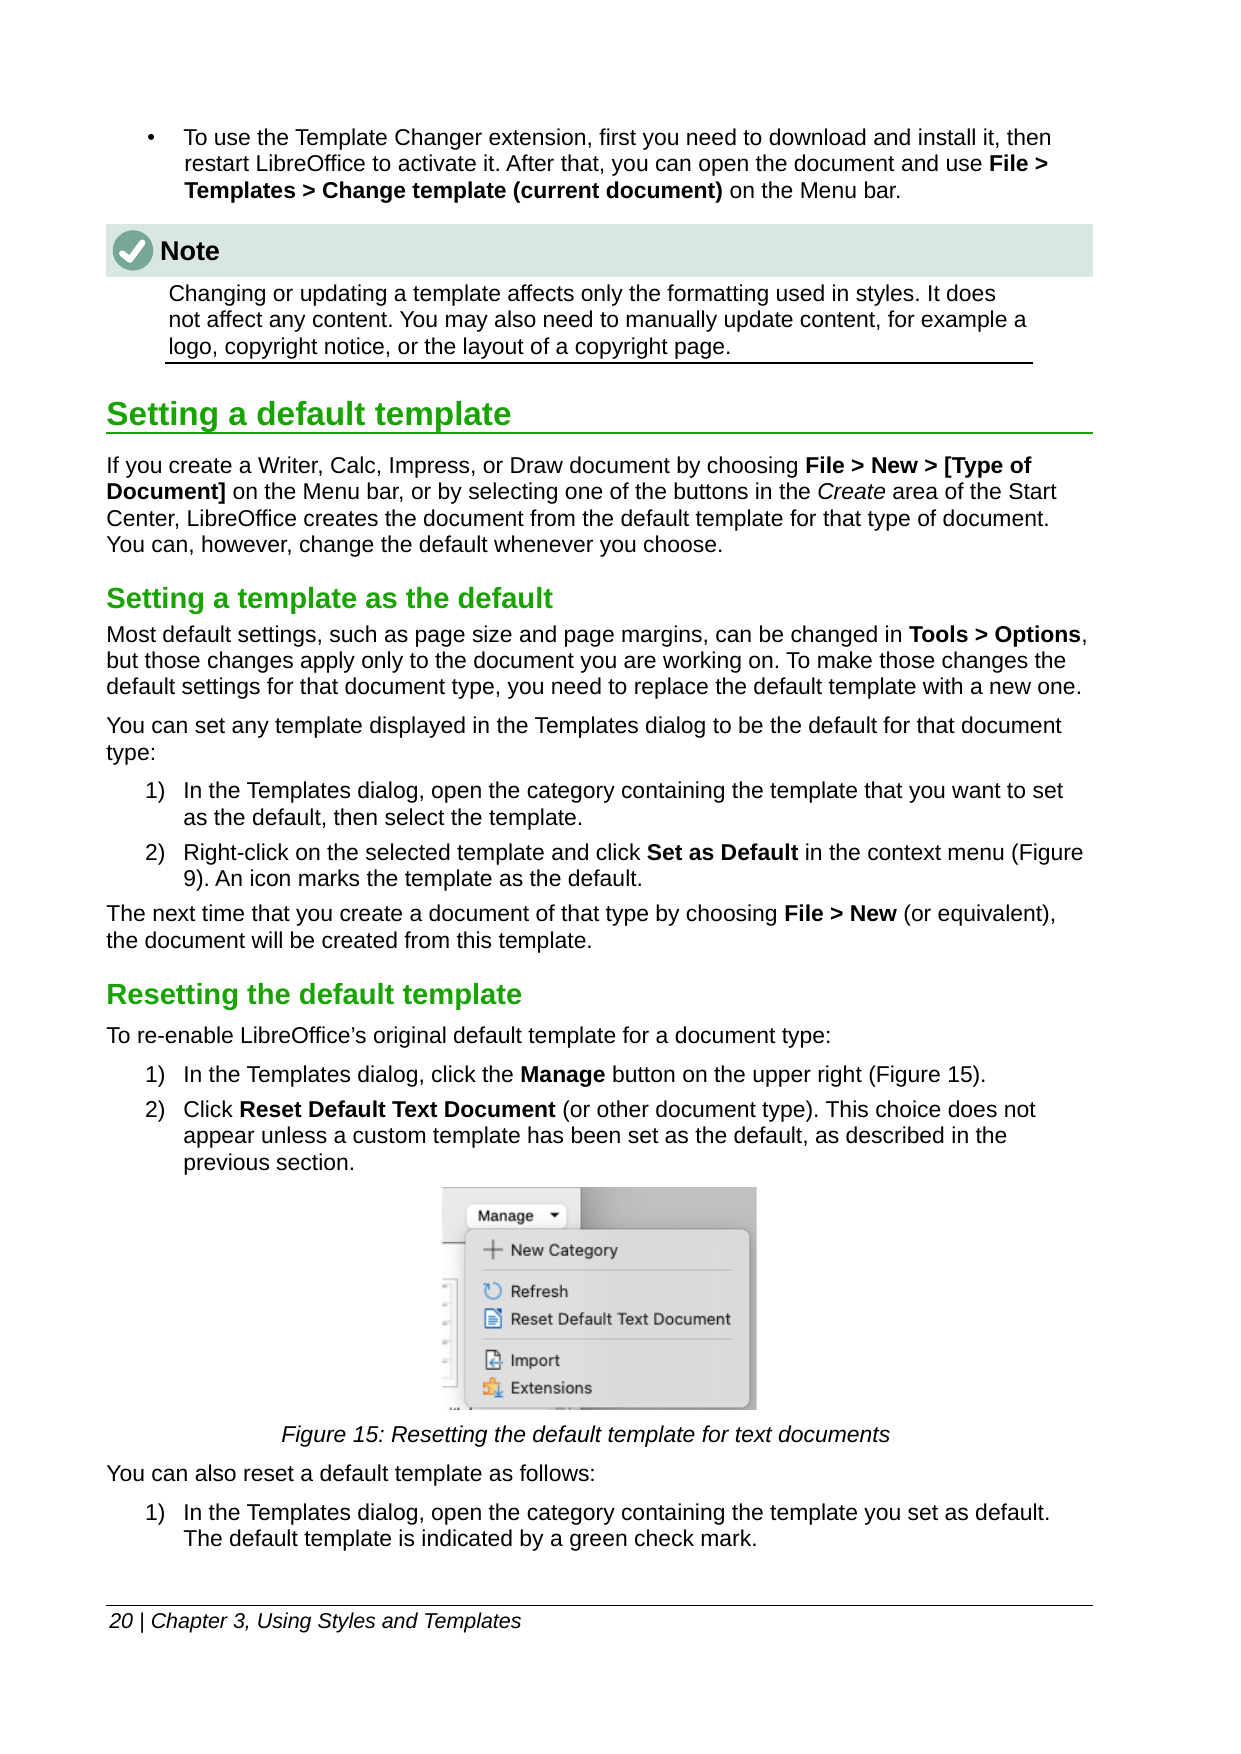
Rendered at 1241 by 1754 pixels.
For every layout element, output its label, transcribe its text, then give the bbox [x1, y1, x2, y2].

subtitle Setting a template as the default [106, 581, 1093, 614]
subtitle Note [106, 224, 1093, 277]
text Most default settings, such as page size and page margins, can be changed in Tools > Options, but those changes apply only to the document you are working on. To make those changes the default settings for that document type, you need to replace the default template with a new one. [106, 621, 1093, 699]
list In the Templates dialog, open the category containing the template that you want to set as the default, then select the template. [165, 777, 1093, 830]
text Changing or updating a template affects only the formatting used in styles. It does not affect any content. You may also need to manually update content, for example a logo, copyright notice, or the layout of a copyright page. [165, 277, 1033, 362]
list To re-enable LibreOffice’s original default template for a document type: [106, 1022, 1093, 1048]
text The next time that you create a document of that type by choosing File > New (or equivalent), the document will be created from this template. [106, 900, 1093, 953]
list In the Templates dialog, click the Manage button on the upper right (Figure 15). [165, 1061, 1093, 1087]
list To use the Template Changer extension, first you need to download and install it, then restart LibreOffice to activate it. After that, you can open the document and use File > Templates > Change template (current document) on the Menu bar. [144, 121, 1093, 206]
list Right-click on the selected template and click Set as Default in the context menu (Figure 9). An icon marks the template as the default. [165, 839, 1093, 892]
list You can also reset a default template as follows: [106, 1460, 1093, 1486]
list In the Templates dialog, open the category containing the template you set as default. The default template is indicated by a green check mark. [165, 1498, 1093, 1551]
list Click Reset Default Text Document (or other document type). This choice does not appear unless a custom template has been set as the default, as described in the previous section. [165, 1096, 1093, 1175]
picture [442, 1187, 757, 1410]
text If you create a Writer, Calc, Impress, or Draw document by choosing File > New > [Type of Document] on the Menu bar, or by selecting one of the buttons in the Create area of the Start Center, LibreOffice creates the document from the default template for that type of document. You can, however, change the default whenever you choose. [106, 452, 1093, 557]
text Figure 15: Resetting the default template for text documents [281, 1421, 918, 1448]
subtitle Setting a default template [106, 394, 1093, 432]
text You can set any template displayed in the Templates dialog to be the default for that document type: [106, 712, 1093, 765]
subtitle Resetting the default template [106, 977, 1093, 1010]
